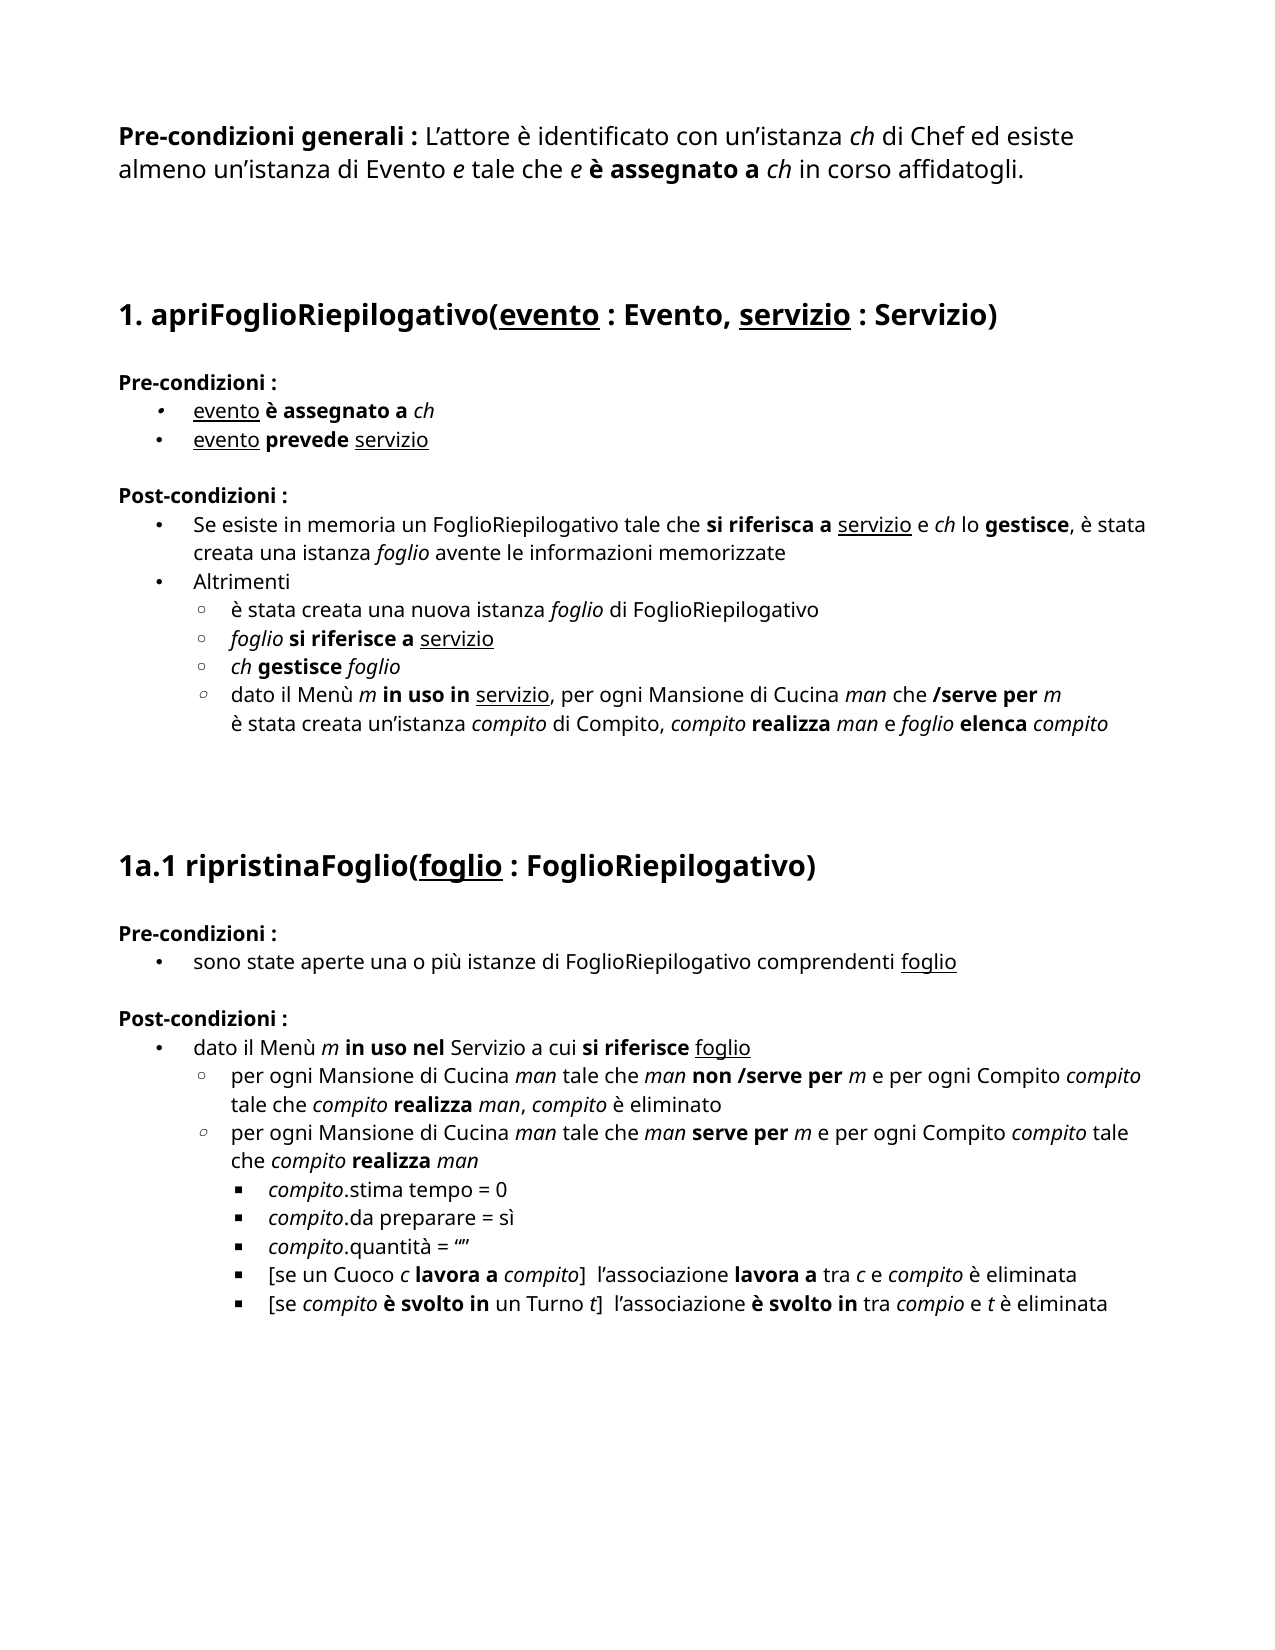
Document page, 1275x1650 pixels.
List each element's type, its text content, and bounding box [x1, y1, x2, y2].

text Pre-condizioni : [118, 368, 1157, 396]
list [se un Cuoco c lavora a compito] l’associazione lavora a tra c e compito è eliminata [231, 1260, 1157, 1289]
list evento è assegnato a ch [156, 396, 1157, 425]
list dato il Menù m in uso nel Servizio a cui si riferisce foglio [156, 1033, 1157, 1061]
list Altrimenti [156, 567, 1157, 595]
list evento prevede servizio [156, 425, 1157, 453]
list compito.quantità = “” [231, 1232, 1157, 1260]
list dato il Menù m in uso in servizio, per ogni Mansione di Cucina man che /serve per m [193, 681, 1157, 709]
text 1a.1 ripristinaFoglio(foglio : FoglioRiepilogativo) [118, 845, 1157, 885]
list sono state aperte una o più istanze di FoglioRiepilogativo comprendenti foglio [156, 947, 1157, 976]
list per ogni Mansione di Cucina man tale che man serve per m e per ogni Compito compito tale che compito realizza man [193, 1118, 1157, 1175]
list foglio si riferisce a servizio [193, 624, 1157, 652]
text Post-condizioni : [118, 482, 1157, 510]
list è stata creata una nuova istanza foglio di FoglioRiepilogativo [193, 595, 1157, 624]
list compito.da preparare = sì [231, 1203, 1157, 1232]
list ch gestisce foglio [193, 652, 1157, 681]
list compito.stima tempo = 0 [231, 1175, 1157, 1203]
text 1. apriFoglioRiepilogativo(evento : Evento, servizio : Servizio) [118, 294, 1157, 334]
list Se esiste in memoria un FoglioRiepilogativo tale che si riferisca a servizio e ch lo gestisce, è stata creata una istanza foglio avente le informazioni memorizzate [156, 510, 1157, 567]
list [se compito è svolto in un Turno t] l’associazione è svolto in tra compio e t è eliminata [231, 1289, 1157, 1317]
text Pre-condizioni generali : L’attore è identificato con un’istanza ch di Chef ed esiste almeno un’istanza di Evento e tale che e è assegnato a ch in corso affidatogli. [118, 118, 1157, 186]
text Pre-condizioni : [118, 919, 1157, 947]
list per ogni Mansione di Cucina man tale che man non /serve per m e per ogni Compito compito tale che compito realizza man, compito è eliminato [193, 1061, 1157, 1118]
text Post-condizioni : [118, 1004, 1157, 1033]
list è stata creata un’istanza compito di Compito, compito realizza man e foglio elenca compito [193, 709, 1157, 737]
